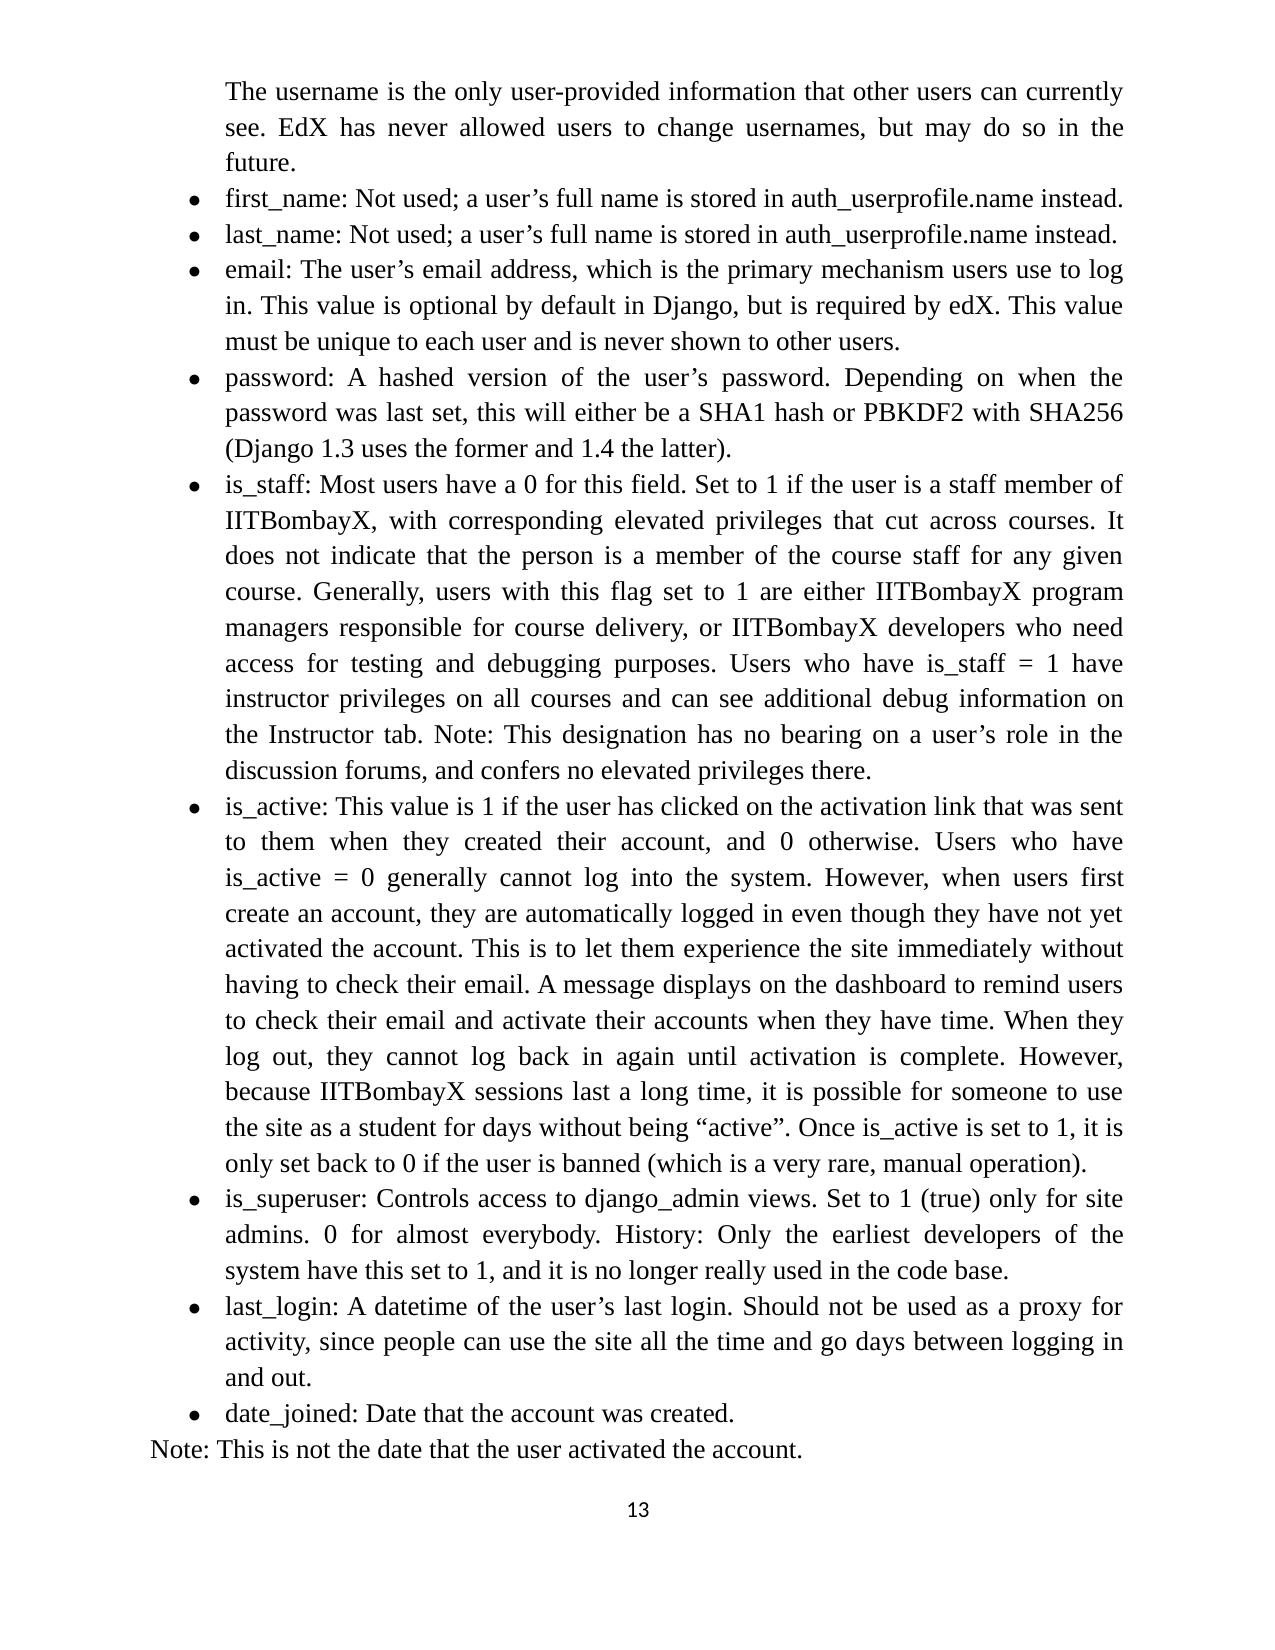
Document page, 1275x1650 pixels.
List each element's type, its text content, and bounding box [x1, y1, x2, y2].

list The username is the only user-provided information that other users can currently see. EdX has never allowed users to change usernames, but may do so in the future. [187, 75, 1125, 178]
list date_joined: Date that the account was created. [187, 1397, 1125, 1428]
text Note: This is not the date that the user activated the account. [150, 1433, 1125, 1464]
list password: A hashed version of the user’s password. Depending on when the password was last set, this will either be a SHA1 hash or PBKDF2 with SHA256 (Django 1.3 uses the former and 1.4 the latter). [187, 361, 1125, 463]
list is_active: This value is 1 if the user has clicked on the activation link that was sent to them when they created their account, and 0 otherwise. Users who have is_active = 0 generally cannot log into the system. However, when users first create an account, they are automatically logged in even though they have not yet activated the account. This is to let them experience the site immediately without having to check their email. A message displays on the dashboard to remind users to check their email and activate their accounts when they have time. When they log out, they cannot log back in again until activation is complete. However, because IITBombayX sessions last a long time, it is possible for someone to use the site as a student for days without being “active”. Once is_active is set to 1, it is only set back to 0 if the user is banned (which is a very rare, manual operation). [187, 789, 1125, 1178]
list first_name: Not used; a user’s full name is stored in auth_userprofile.name instead. [187, 182, 1125, 213]
list email: The user’s email address, which is the primary mechanism users use to log in. This value is optional by default in Django, but is required by edX. This value must be unique to each user and is never shown to other users. [187, 254, 1125, 356]
list last_login: A datetime of the user’s last login. Should not be used as a proxy for activity, since people can use the site all the time and go days between logging in and out. [187, 1290, 1125, 1392]
list is_staff: Most users have a 0 for this field. Set to 1 if the user is a staff member of IITBombayX, with corresponding elevated privileges that cut across courses. It does not indicate that the person is a member of the course staff for any given course. Generally, users with this flag set to 1 are either IITBombayX program managers responsible for course delivery, or IITBombayX developers who need access for testing and debugging purposes. Users who have is_staff = 1 have instructor privileges on all courses and can see additional debug information on the Instructor tab. Note: This designation has no bearing on a user’s role in the discussion forums, and confers no elevated privileges there. [187, 468, 1125, 785]
list last_name: Not used; a user’s full name is stored in auth_userprofile.name instead. [187, 218, 1125, 249]
list is_superuser: Controls access to django_admin views. Set to 1 (true) only for site admins. 0 for almost everybody. History: Only the earliest developers of the system have this set to 1, and it is no longer really used in the code base. [187, 1183, 1125, 1285]
